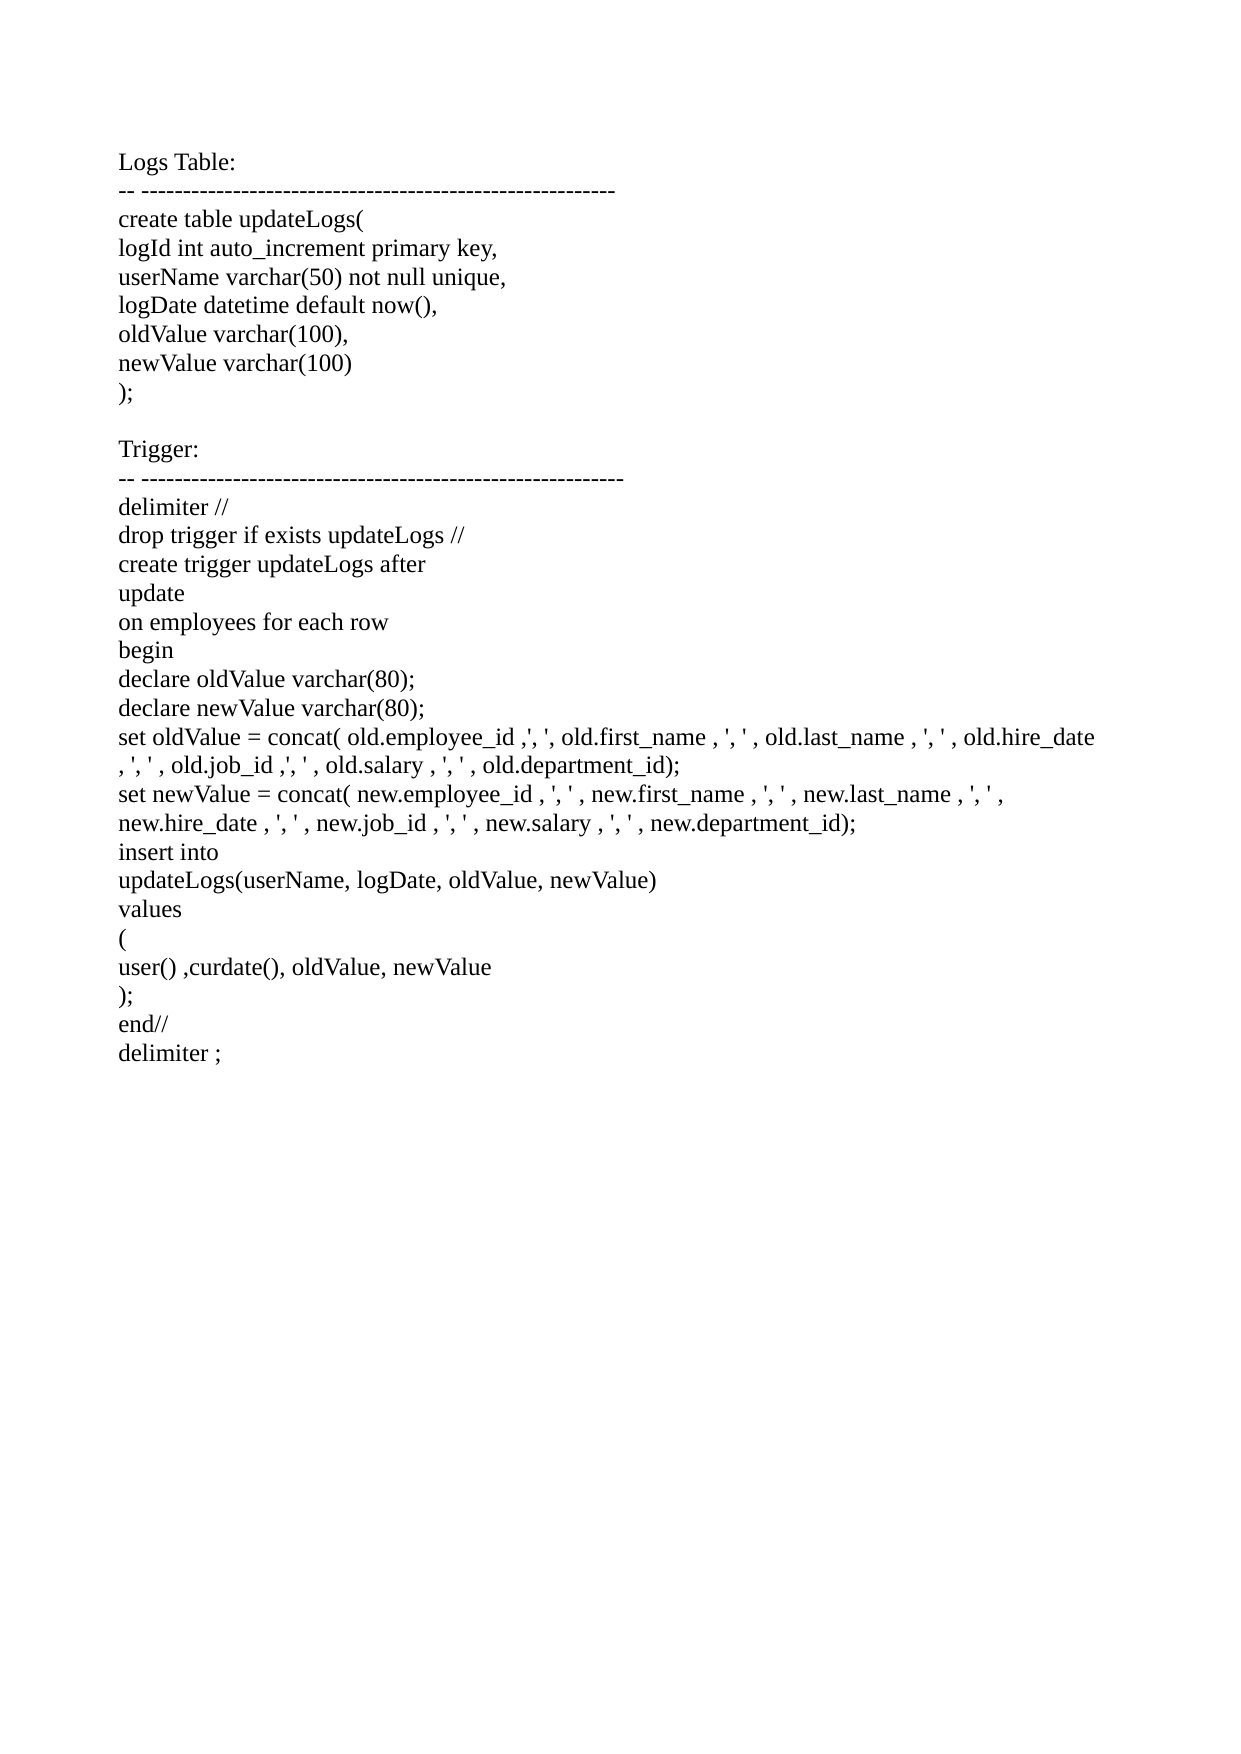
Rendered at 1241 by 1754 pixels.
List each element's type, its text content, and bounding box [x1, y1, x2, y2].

text create table updateLogs( [118, 204, 1122, 233]
text declare oldValue varchar(80); [118, 664, 1122, 693]
text , ', ' , old.job_id ,', ' , old.salary , ', ' , old.department_id); [118, 751, 1122, 779]
text insert into [118, 837, 1122, 866]
text set oldValue = concat( old.employee_id ,', ', old.first_name , ', ' , old.last_name , ', ' , old.hire_date [118, 722, 1122, 751]
text ); [118, 981, 1122, 1009]
text declare newValue varchar(80); [118, 693, 1122, 722]
text begin [118, 636, 1122, 664]
text newValue varchar(100) [118, 348, 1122, 377]
text -- ---------------------------------------------------------- [118, 463, 1122, 492]
text userName varchar(50) not null unique, [118, 262, 1122, 291]
text delimiter ; [118, 1038, 1122, 1067]
text drop trigger if exists updateLogs // [118, 521, 1122, 549]
text Logs Table: [118, 147, 1122, 176]
text updateLogs(userName, logDate, oldValue, newValue) [118, 866, 1122, 894]
text create trigger updateLogs after [118, 549, 1122, 578]
text update [118, 578, 1122, 607]
text new.hire_date , ', ' , new.job_id , ', ' , new.salary , ', ' , new.department_id); [118, 808, 1122, 837]
text logDate datetime default now(), [118, 291, 1122, 319]
text ); [118, 377, 1122, 406]
text oldValue varchar(100), [118, 319, 1122, 348]
text ( [118, 923, 1122, 952]
text end// [118, 1009, 1122, 1038]
text values [118, 894, 1122, 923]
text on employees for each row [118, 607, 1122, 636]
text -- --------------------------------------------------------- [118, 176, 1122, 204]
text logId int auto_increment primary key, [118, 233, 1122, 262]
text delimiter // [118, 492, 1122, 521]
text set newValue = concat( new.employee_id , ', ' , new.first_name , ', ' , new.last_name , ', ' , [118, 779, 1122, 808]
text user() ,curdate(), oldValue, newValue [118, 952, 1122, 981]
text Trigger: [118, 434, 1122, 463]
